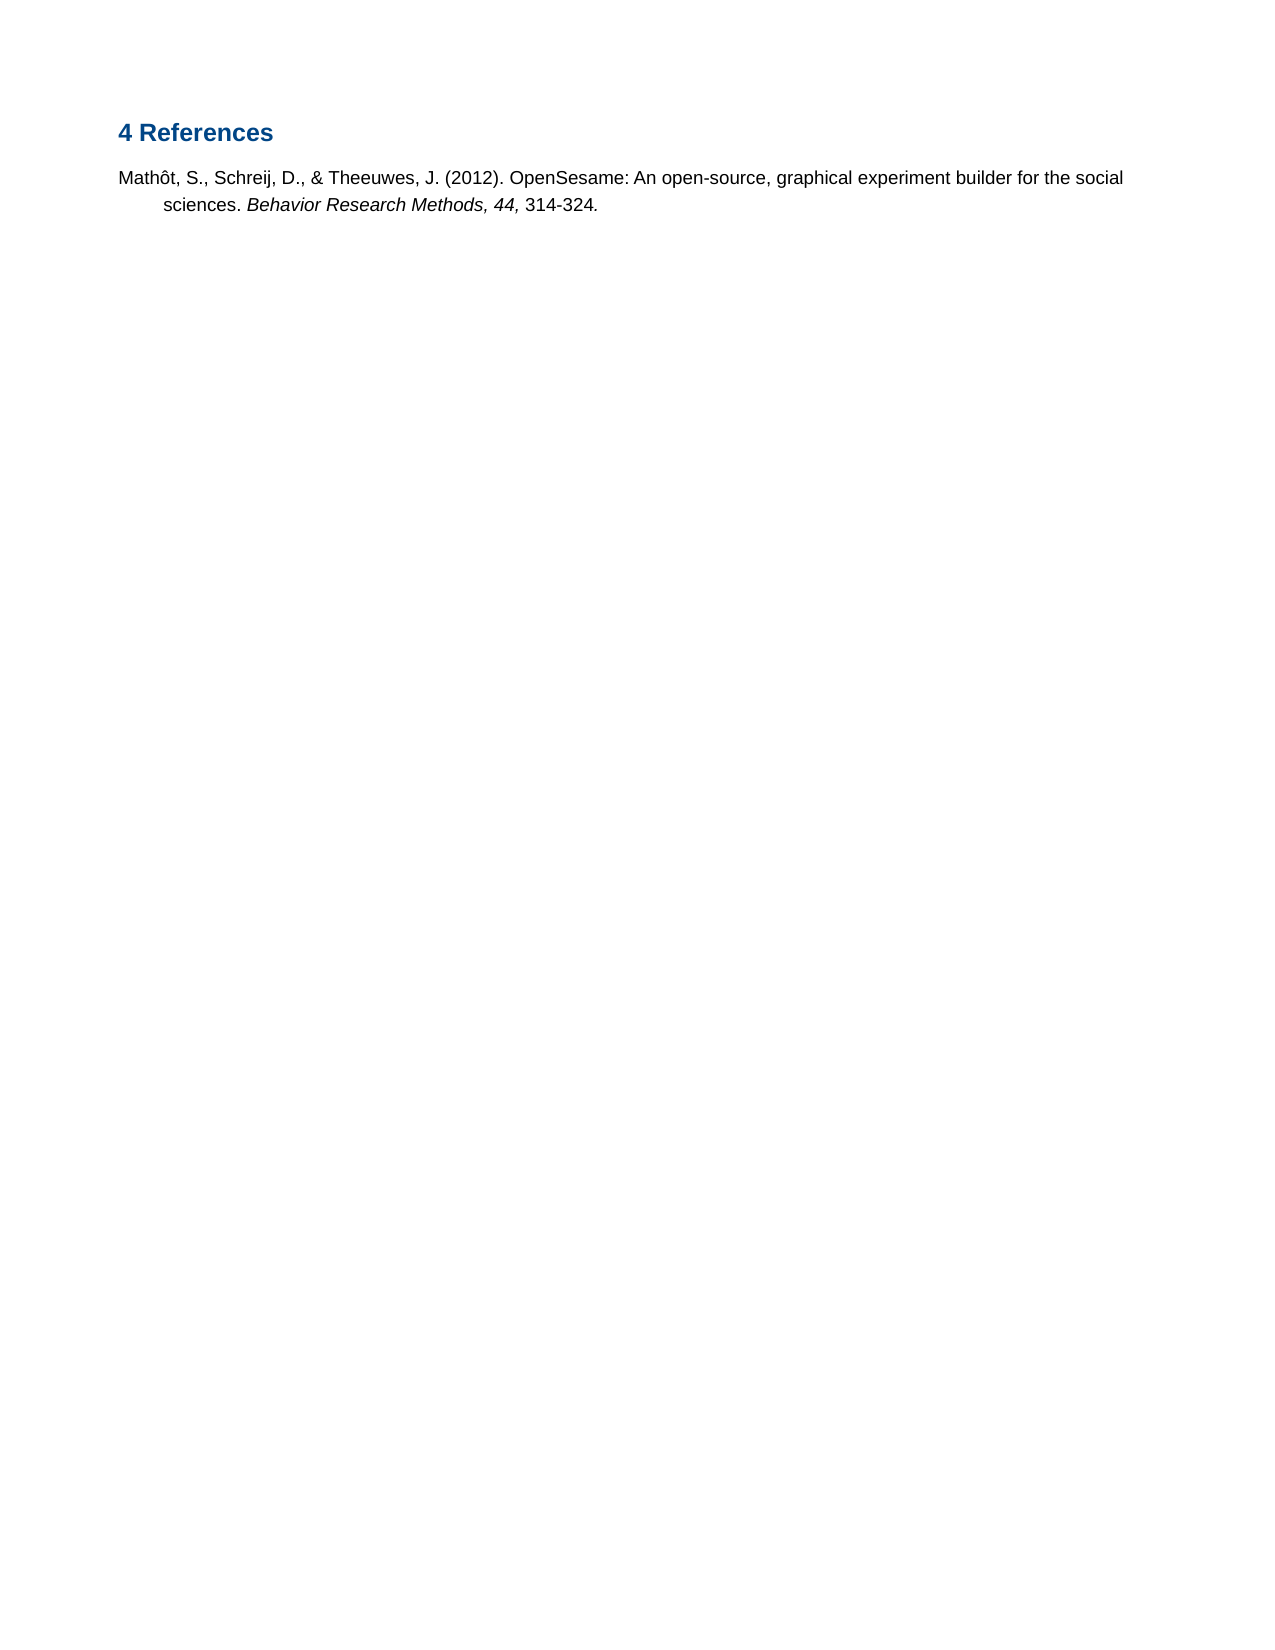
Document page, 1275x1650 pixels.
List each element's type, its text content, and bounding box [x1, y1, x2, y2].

text Mathôt, S., Schreij, D., & Theeuwes, J. (2012). OpenSesame: An open-source, graphical experiment builder for the social sciences. Behavior Research Methods, 44, 314-324. [118, 167, 1157, 215]
subtitle 4 References [118, 118, 1157, 147]
